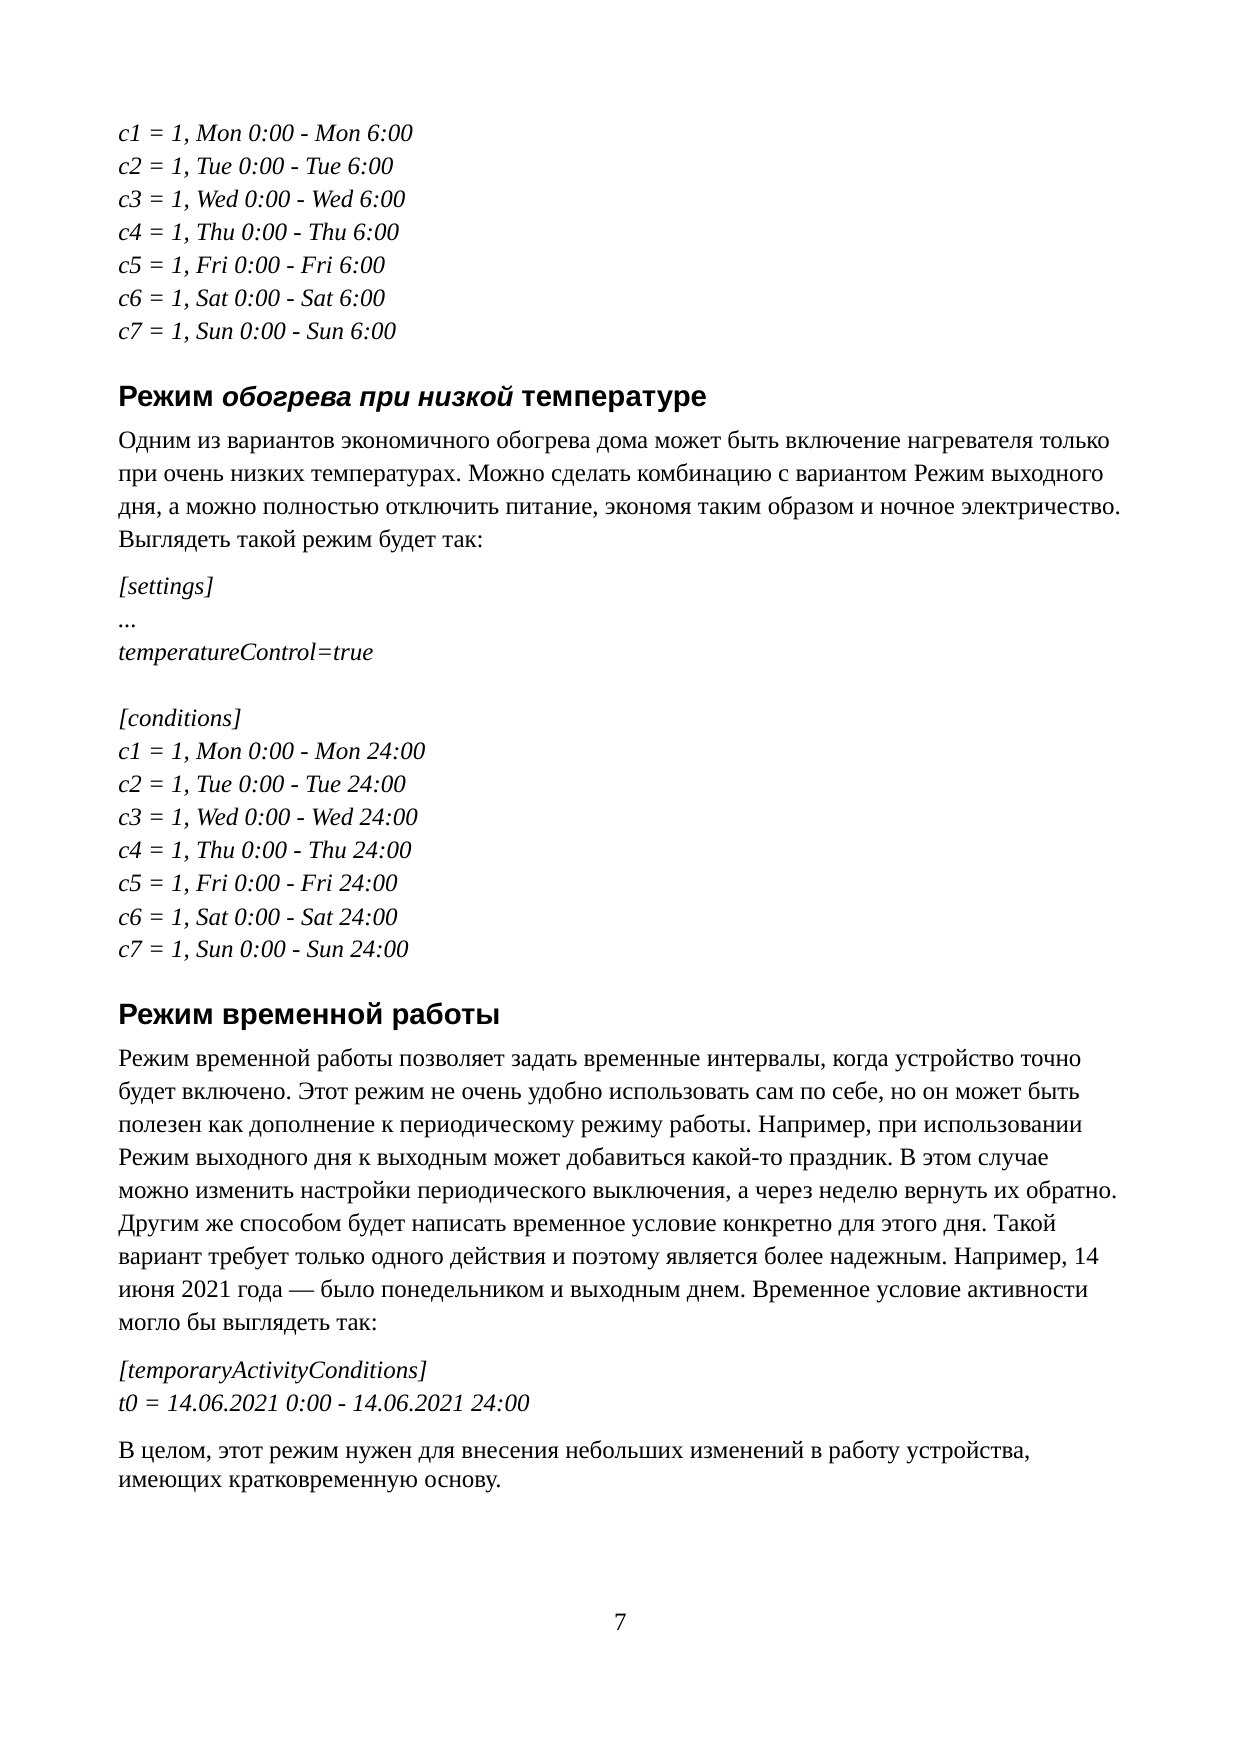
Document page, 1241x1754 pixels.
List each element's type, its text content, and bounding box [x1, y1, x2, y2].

subtitle Режим обогрева при низкой температуре [118, 378, 1122, 412]
text В целом, этот режим нужен для внесения небольших изменений в работу устройства, имеющих кратковременную основу. [118, 1435, 1122, 1493]
text [settings] ... temperatureControl=true [conditions] c1 = 1, Mon 0:00 - Mon 24:00 c2 = 1, Tue 0:00 - Tue 24:00 c3 = 1, Wed 0:00 - Wed 24:00 c4 = 1, Thu 0:00 - Thu 24:00 c5 = 1, Fri 0:00 - Fri 24:00 c6 = 1, Sat 0:00 - Sat 24:00 c7 = 1, Sun 0:00 - Sun 24:00 [118, 571, 1122, 963]
text c1 = 1, Mon 0:00 - Mon 6:00 c2 = 1, Tue 0:00 - Tue 6:00 c3 = 1, Wed 0:00 - Wed 6:00 c4 = 1, Thu 0:00 - Thu 6:00 c5 = 1, Fri 0:00 - Fri 6:00 c6 = 1, Sat 0:00 - Sat 6:00 c7 = 1, Sun 0:00 - Sun 6:00 [118, 118, 1122, 345]
subtitle Режим временной работы [118, 997, 1122, 1031]
text [temporaryActivityConditions] t0 = 14.06.2021 0:00 - 14.06.2021 24:00 [118, 1355, 1122, 1417]
text Одним из вариантов экономичного обогрева дома может быть включение нагревателя только при очень низких температурах. Можно сделать комбинацию с вариантом Режим выходного дня, а можно полностью отключить питание, экономя таким образом и ночное электричество. Выглядеть такой режим будет так: [118, 425, 1122, 552]
text Режим временной работы позволяет задать временные интервалы, когда устройство точно будет включено. Этот режим не очень удобно использовать сам по себе, но он может быть полезен как дополнение к периодическому режиму работы. Например, при использовании Режим выходного дня к выходным может добавиться какой-то праздник. В этом случае можно изменить настройки периодического выключения, а через неделю вернуть их обратно. Другим же способом будет написать временное условие конкретно для этого дня. Такой вариант требует только одного действия и поэтому является более надежным. Например, 14 июня 2021 года — было понедельником и выходным днем. Временное условие активности могло бы выглядеть так: [118, 1043, 1122, 1336]
